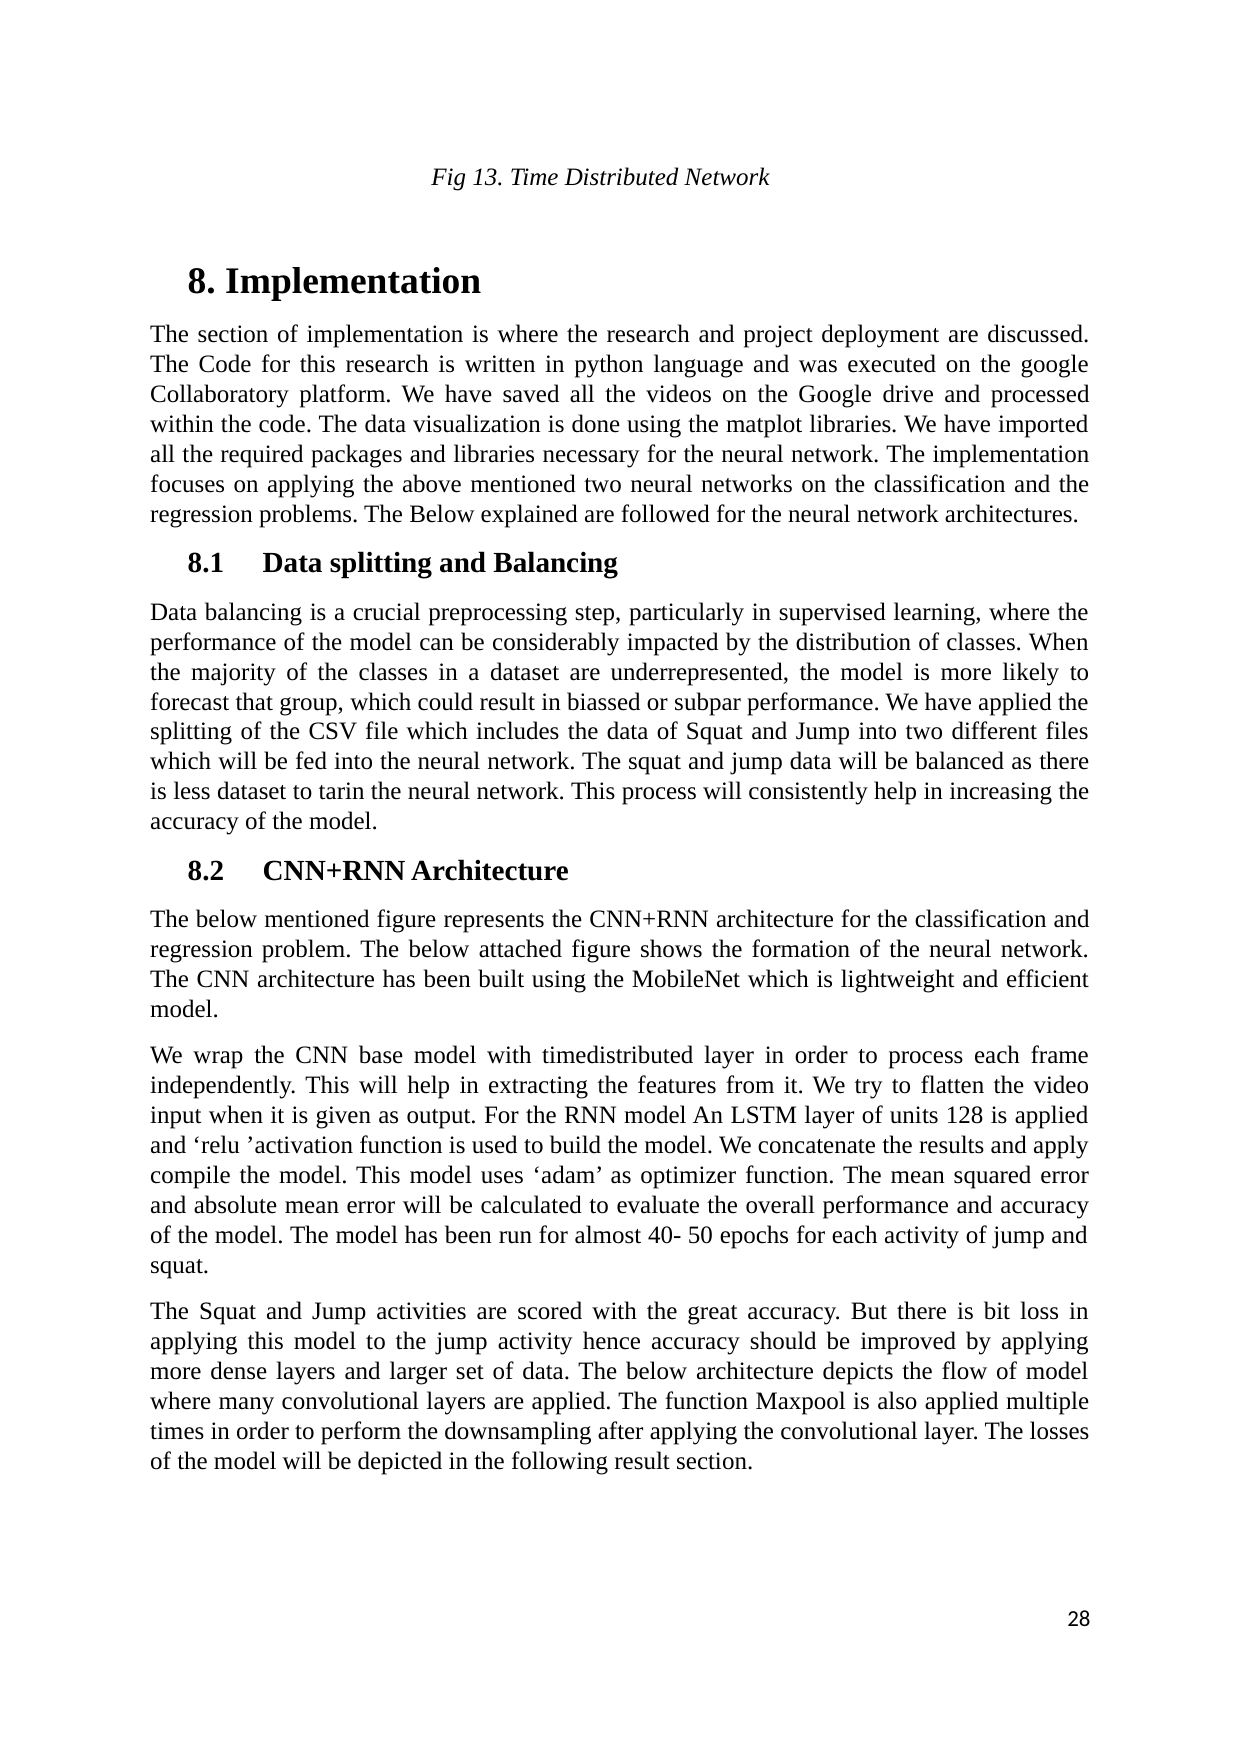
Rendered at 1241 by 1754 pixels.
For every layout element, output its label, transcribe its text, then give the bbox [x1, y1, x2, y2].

text The below mentioned figure represents the CNN+RNN architecture for the classification and regression problem. The below attached figure shows the formation of the neural network. The CNN architecture has been built using the MobileNet which is lightweight and efficient model. [150, 904, 1090, 1023]
list Data splitting and Balancing [187, 545, 1090, 579]
text The section of implementation is where the research and project deployment are discussed. The Code for this research is written in python language and was executed on the google Collaboratory platform. We have saved all the videos on the Google drive and processed within the code. The data visualization is done using the matplot libraries. We have imported all the required packages and libraries necessary for the neural network. The implementation focuses on applying the above mentioned two neural networks on the classification and the regression problems. The Below explained are followed for the neural network architectures. [150, 319, 1090, 528]
list CNN+RNN Architecture [187, 853, 1090, 886]
list Implementation [187, 258, 1090, 301]
text Fig 13. Time Distributed Network [150, 150, 1090, 193]
text Data balancing is a crucial preprocessing step, particularly in supervised learning, where the performance of the model can be considerably impacted by the distribution of classes. When the majority of the classes in a dataset are underrepresented, the model is more likely to forecast that group, which could result in biassed or subpar performance. We have applied the splitting of the CSV file which includes the data of Squat and Jump into two different files which will be fed into the neural network. The squat and jump data will be balanced as there is less dataset to tarin the neural network. This process will consistently help in increasing the accuracy of the model. [150, 597, 1090, 835]
text We wrap the CNN base model with timedistributed layer in order to process each frame independently. This will help in extracting the features from it. We try to flatten the video input when it is given as output. For the RNN model An LSTM layer of units 128 is applied and ‘relu ’activation function is used to build the model. We concatenate the results and apply compile the model. This model uses ‘adam’ as optimizer function. The mean squared error and absolute mean error will be calculated to evaluate the overall performance and accuracy of the model. The model has been run for almost 40- 50 epochs for each activity of jump and squat. [150, 1040, 1090, 1278]
text The Squat and Jump activities are scored with the great accuracy. But there is bit loss in applying this model to the jump activity hence accuracy should be improved by applying more dense layers and larger set of data. The below architecture depicts the flow of model where many convolutional layers are applied. The function Maxpool is also applied multiple times in order to perform the downsampling after applying the convolutional layer. The losses of the model will be depicted in the following result section. [150, 1296, 1090, 1474]
